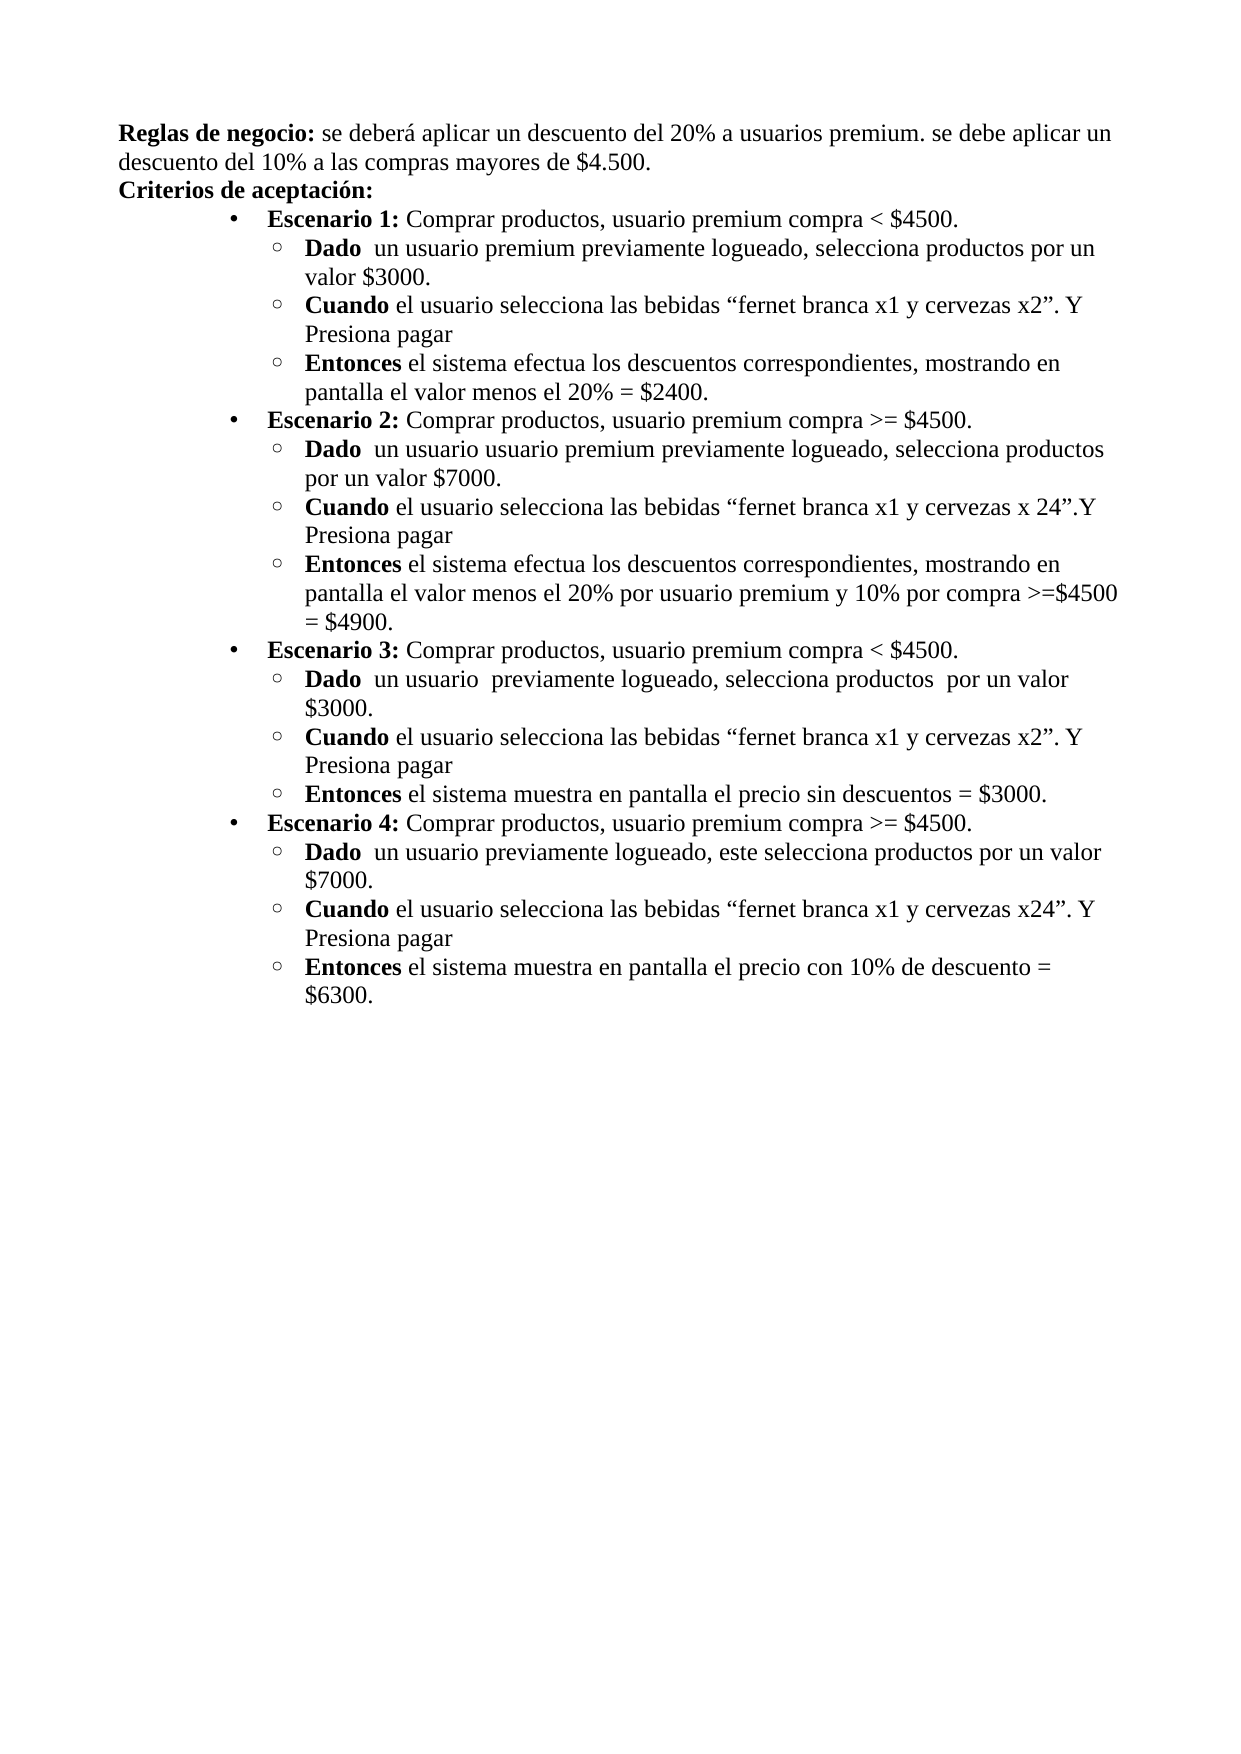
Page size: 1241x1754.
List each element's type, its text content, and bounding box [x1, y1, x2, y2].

list Cuando el usuario selecciona las bebidas “fernet branca x1 y cervezas x 24”.Y Presiona pagar [267, 492, 1122, 549]
list Dado un usuario previamente logueado, selecciona productos por un valor $3000. [267, 664, 1122, 722]
list Entonces el sistema efectua los descuentos correspondientes, mostrando en pantalla el valor menos el 20% por usuario premium y 10% por compra >=$4500 = $4900. [267, 549, 1122, 636]
list Escenario 1: Comprar productos, usuario premium compra < $4500. [229, 204, 1122, 233]
list Dado un usuario premium previamente logueado, selecciona productos por un valor $3000. [267, 233, 1122, 291]
list Entonces el sistema efectua los descuentos correspondientes, mostrando en pantalla el valor menos el 20% = $2400. [267, 348, 1122, 406]
text Criterios de aceptación: [118, 176, 1122, 204]
list Entonces el sistema muestra en pantalla el precio con 10% de descuento = $6300. [267, 952, 1122, 1009]
list Escenario 2: Comprar productos, usuario premium compra >= $4500. [229, 406, 1122, 434]
list Escenario 3: Comprar productos, usuario premium compra < $4500. [229, 636, 1122, 664]
list Cuando el usuario selecciona las bebidas “fernet branca x1 y cervezas x24”. Y Presiona pagar [267, 894, 1122, 952]
list Dado un usuario usuario premium previamente logueado, selecciona productos por un valor $7000. [267, 434, 1122, 492]
list Cuando el usuario selecciona las bebidas “fernet branca x1 y cervezas x2”. Y Presiona pagar [267, 722, 1122, 779]
list Escenario 4: Comprar productos, usuario premium compra >= $4500. [229, 808, 1122, 837]
text Reglas de negocio: se deberá aplicar un descuento del 20% a usuarios premium. se debe aplicar un descuento del 10% a las compras mayores de $4.500. [118, 118, 1122, 176]
list Dado un usuario previamente logueado, este selecciona productos por un valor $7000. [267, 837, 1122, 894]
list Cuando el usuario selecciona las bebidas “fernet branca x1 y cervezas x2”. Y Presiona pagar [267, 291, 1122, 348]
list Entonces el sistema muestra en pantalla el precio sin descuentos = $3000. [267, 779, 1122, 808]
